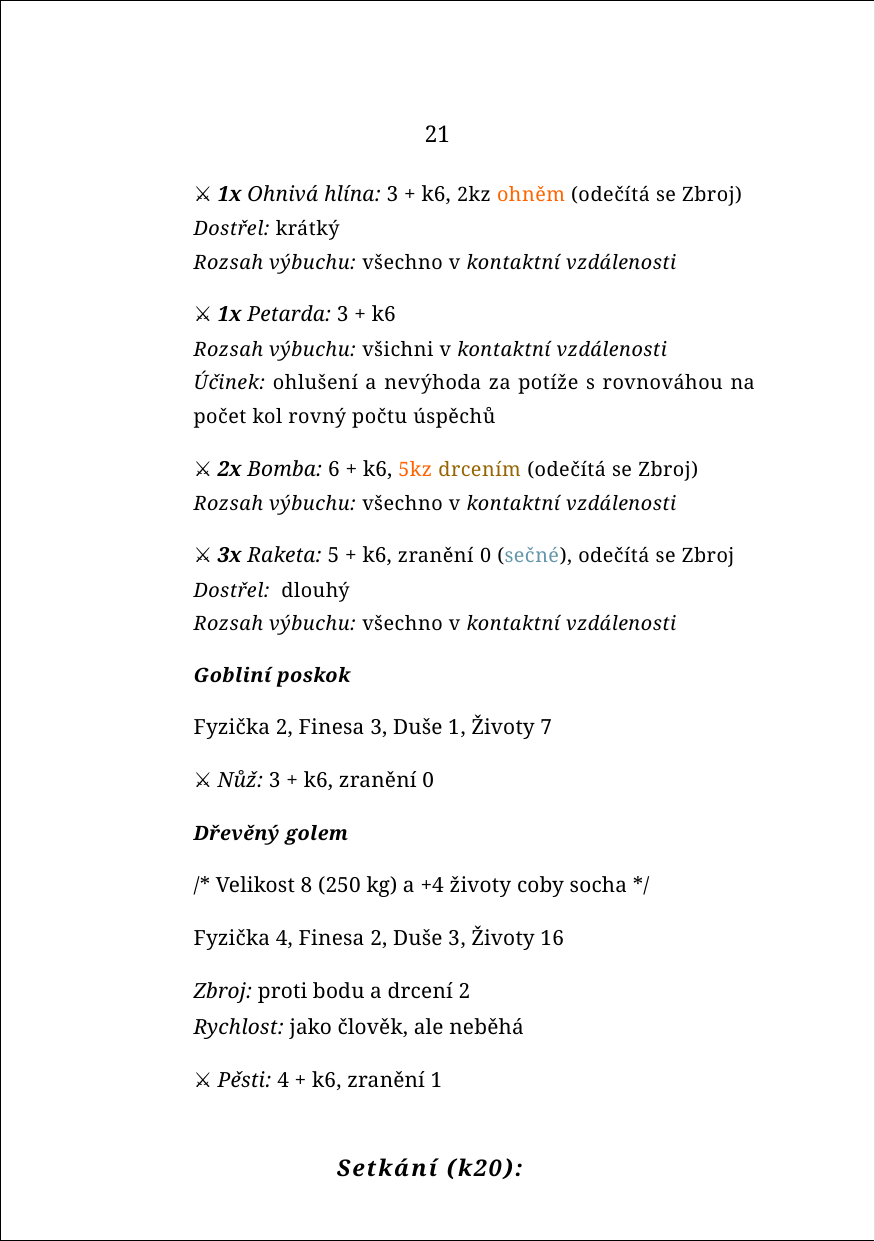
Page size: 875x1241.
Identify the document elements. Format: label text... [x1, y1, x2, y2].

list Gobliní poskok [156, 661, 756, 688]
list ⚔ Nůž: 3 + k6, zranění 0 [156, 766, 756, 794]
list /* Velikost 8 (250 kg) a +4 životy coby socha */ [156, 870, 756, 899]
list ⚔ 2x Bomba: 6 + k6, 5kz drcením (odečítá se Zbroj) [156, 454, 756, 482]
list ⚔ 3x Raketa: 5 + k6, zranění 0 (sečné), odečítá se Zbroj [156, 541, 756, 569]
list Rozsah výbuchu: všechno v kontaktní vzdálenosti [156, 489, 756, 516]
list ⚔ 1x Ohnivá hlína: 3 + k6, 2kz ohněm (odečítá se Zbroj) [156, 179, 756, 207]
list ⚔ 1x Petarda: 3 + k6 [156, 299, 756, 328]
list Dostřel: krátký [156, 214, 756, 241]
list Účinek: ohlušení a nevýhoda za potíže s rovnováhou na počet kol rovný počtu úspěchů [156, 369, 756, 429]
list Fyzička 4, Finesa 2, Duše 3, Životy 16 [156, 923, 756, 952]
list Zbroj: proti bodu a drcení 2 [156, 977, 756, 1005]
list Dostřel: dlouhý [156, 576, 756, 603]
list Fyzička 2, Finesa 3, Duše 1, Životy 7 [156, 712, 756, 741]
list Dřevěný golem [156, 819, 756, 846]
list ⚔ Pěsti: 4 + k6, zranění 1 [156, 1065, 756, 1094]
list Rozsah výbuchu: všechno v kontaktní vzdálenosti [156, 610, 756, 637]
list Rozsah výbuchu: všechno v kontaktní vzdálenosti [156, 248, 756, 275]
list Rychlost: jako člověk, ale neběhá [156, 1012, 756, 1041]
list Rozsah výbuchu: všichni v kontaktní vzdálenosti [156, 335, 756, 362]
